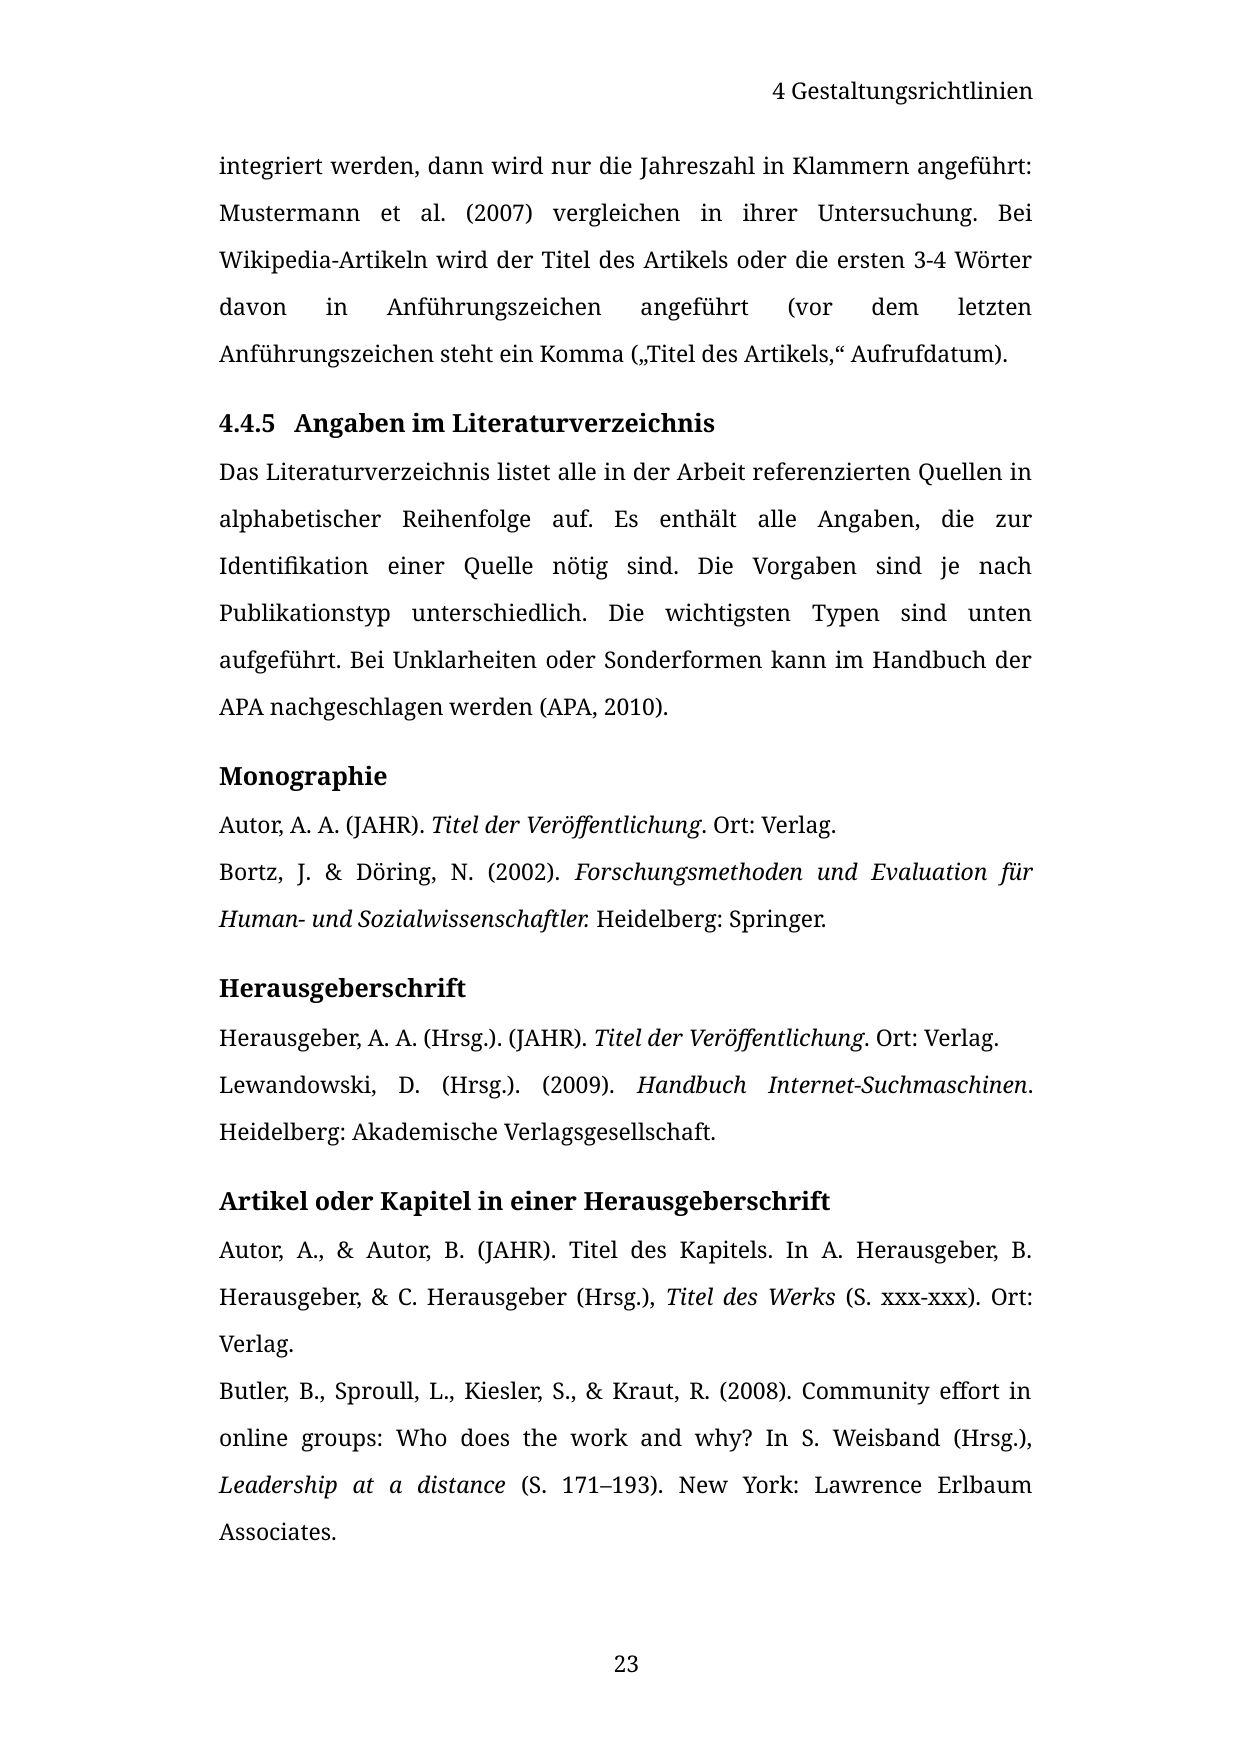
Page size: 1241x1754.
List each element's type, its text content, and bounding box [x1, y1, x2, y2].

text Artikel oder Kapitel in einer Herausgeberschrift [219, 1183, 1033, 1217]
text integriert werden, dann wird nur die Jahreszahl in Klammern angeführt: Mustermann et al. (2007) vergleichen in ihrer Untersuchung. Bei Wikipedia-Artikeln wird der Titel des Artikels oder die ersten 3-4 Wörter davon in Anführungszeichen angeführt (vor dem letzten Anführungszeichen steht ein Komma („Titel des Artikels,“ Aufrufdatum). [219, 150, 1033, 369]
text Autor, A. A. (JAHR). Titel der Veröffentlichung. Ort: Verlag. [219, 809, 1033, 841]
text Herausgeber, A. A. (Hrsg.). (JAHR). Titel der Veröffentlichung. Ort: Verlag. [219, 1022, 1033, 1053]
text Autor, A., & Autor, B. (JAHR). Titel des Kapitels. In A. Herausgeber, B. Herausgeber, & C. Herausgeber (Hrsg.), Titel des Werks (S. xxx-xxx). Ort: Verlag. [219, 1234, 1033, 1359]
text Monographie [219, 758, 1033, 792]
text Bortz, J. & Döring, N. (2002). Forschungsmethoden und Evaluation für Human- und Sozialwissenschaftler. Heidelberg: Springer. [219, 856, 1033, 934]
subtitle Angaben im Literaturverzeichnis [219, 405, 1033, 439]
text Lewandowski, D. (Hrsg.). (2009). Handbuch Internet-Suchmaschinen. Heidelberg: Akademische Verlagsgesellschaft. [219, 1069, 1033, 1147]
text Butler, B., Sproull, L., Kiesler, S., & Kraut, R. (2008). Community effort in online groups: Who does the work and why? In S. Weisband (Hrsg.), Leadership at a distance (S. 171–193). New York: Lawrence Erlbaum Associates. [219, 1375, 1033, 1547]
text Das Literaturverzeichnis listet alle in der Arbeit referenzierten Quellen in alphabetischer Reihenfolge auf. Es enthält alle Angaben, die zur Identifikation einer Quelle nötig sind. Die Vorgaben sind je nach Publikationstyp unterschiedlich. Die wichtigsten Typen sind unten aufgeführt. Bei Unklarheiten oder Sonderformen kann im Handbuch der APA nachgeschlagen werden (APA, 2010). [219, 456, 1033, 722]
text Herausgeberschrift [219, 971, 1033, 1005]
